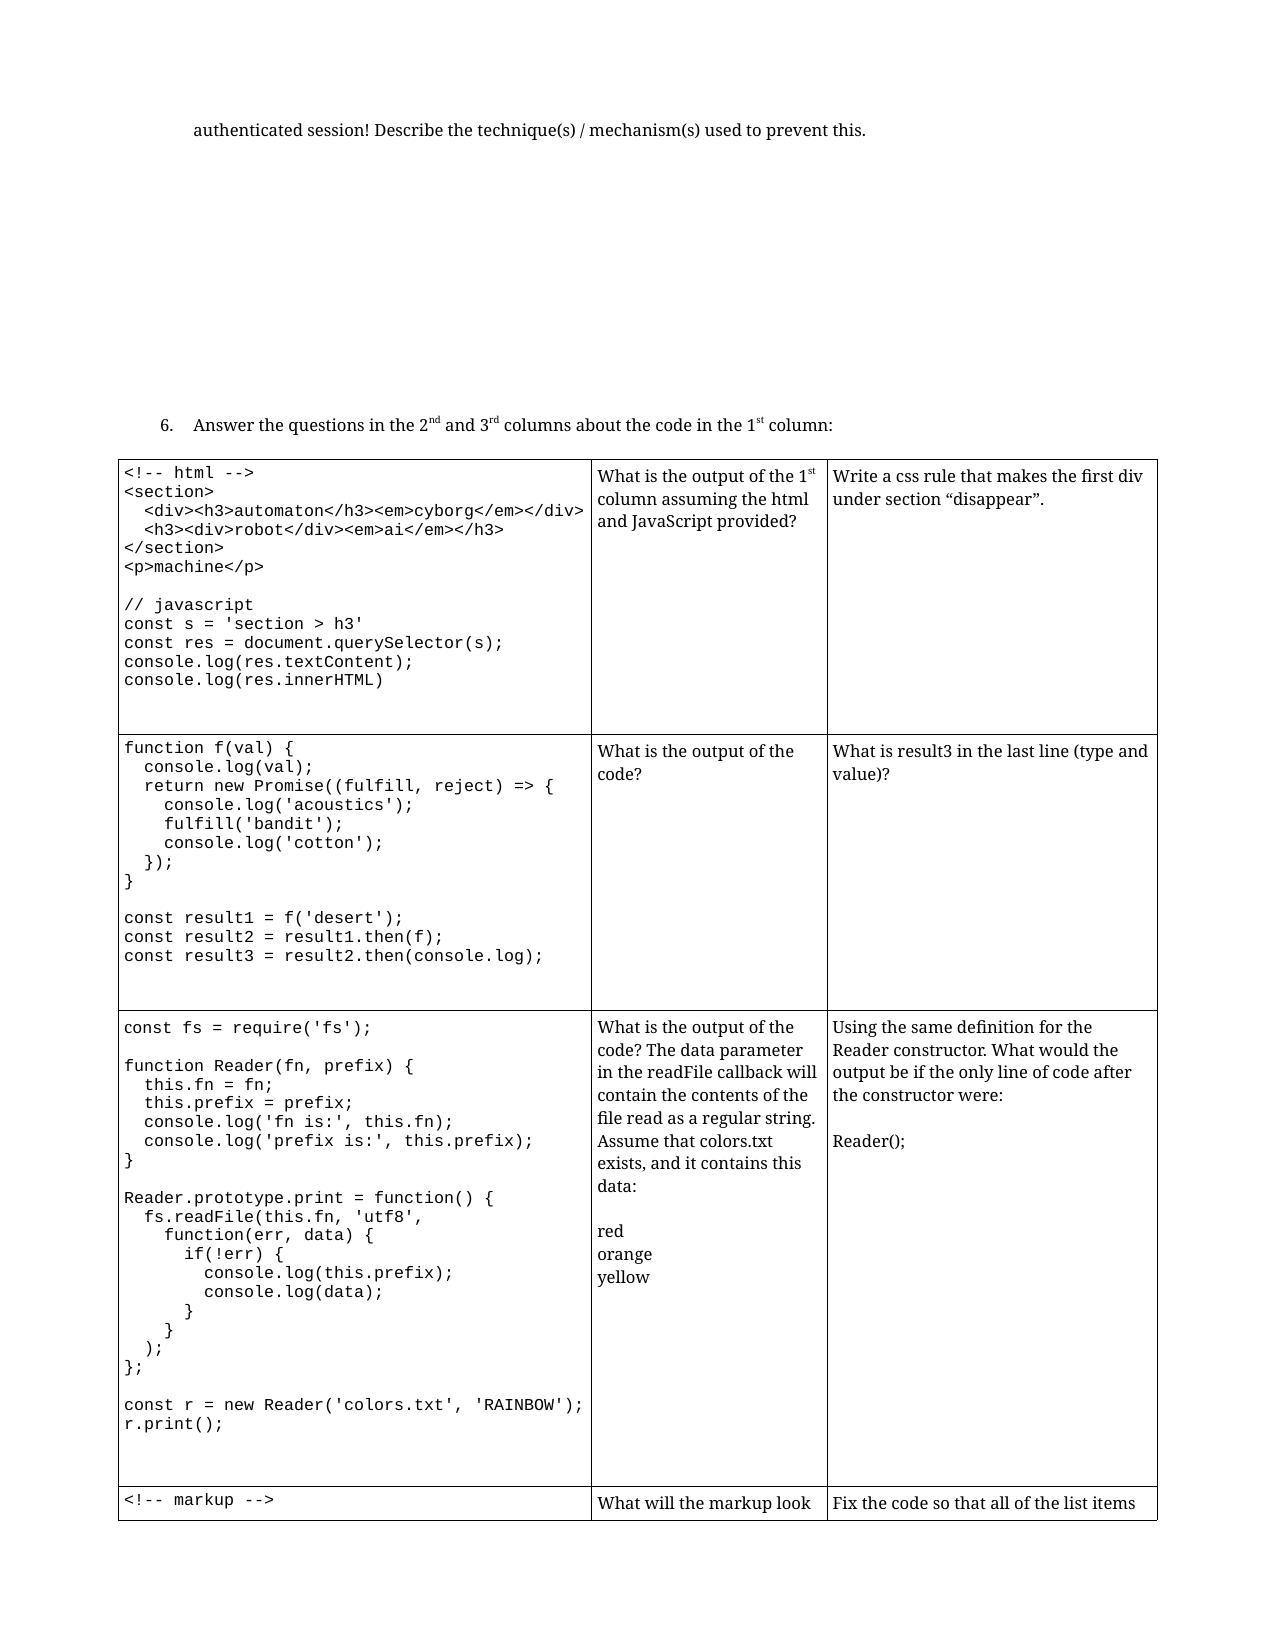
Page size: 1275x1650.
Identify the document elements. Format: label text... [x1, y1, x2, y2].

table_cell <!-- markup --> [119, 1487, 591, 1520]
table_cell Using the same definition for the Reader constructor. What would the output be if the only line of code after the constructor were: Reader(); [828, 1011, 1157, 1486]
table_header <!-- html --> <section> <div><h3>automaton</h3><em>cyborg</em></div> <h3><div>robot</div><em>ai</em></h3> </section> <p>machine</p> // javascript const s = 'section > h3' const res = document.querySelector(s); console.log(res.textContent); console.log(res.innerHTML) [119, 460, 591, 734]
list Answer the questions in the 2nd and 3rd columns about the code in the 1st column: [156, 413, 1157, 459]
table_cell function f(val) { console.log(val); return new Promise((fulfill, reject) => { console.log('acoustics'); fulfill('bandit'); console.log('cotton'); }); } const result1 = f('desert'); const result2 = result1.then(f); const result3 = result2.then(console.log); [119, 735, 591, 1010]
table_cell What is result3 in the last line (type and value)? [828, 735, 1157, 1010]
table_header Write a css rule that makes the first div under section “disappear”. [828, 460, 1157, 734]
table_cell Fix the code so that all of the list items [828, 1487, 1157, 1520]
table_cell What is the output of the code? The data parameter in the readFile callback will contain the contents of the file read as a regular string. Assume that colors.txt exists, and it contains this data: red orange yellow [592, 1011, 827, 1486]
table_cell const fs = require('fs'); function Reader(fn, prefix) { this.fn = fn; this.prefix = prefix; console.log('fn is:', this.fn); console.log('prefix is:', this.prefix); } Reader.prototype.print = function() { fs.readFile(this.fn, 'utf8', function(err, data) { if(!err) { console.log(this.prefix); console.log(data); } } ); }; const r = new Reader('colors.txt', 'RAINBOW'); r.print(); [119, 1011, 591, 1486]
list authenticated session! Describe the technique(s) / mechanism(s) used to prevent this. [156, 118, 1157, 413]
table_cell What is the output of the code? [592, 735, 827, 1010]
table_header What is the output of the 1st column assuming the html and JavaScript provided? [592, 460, 827, 734]
table_cell What will the markup look [592, 1487, 827, 1520]
